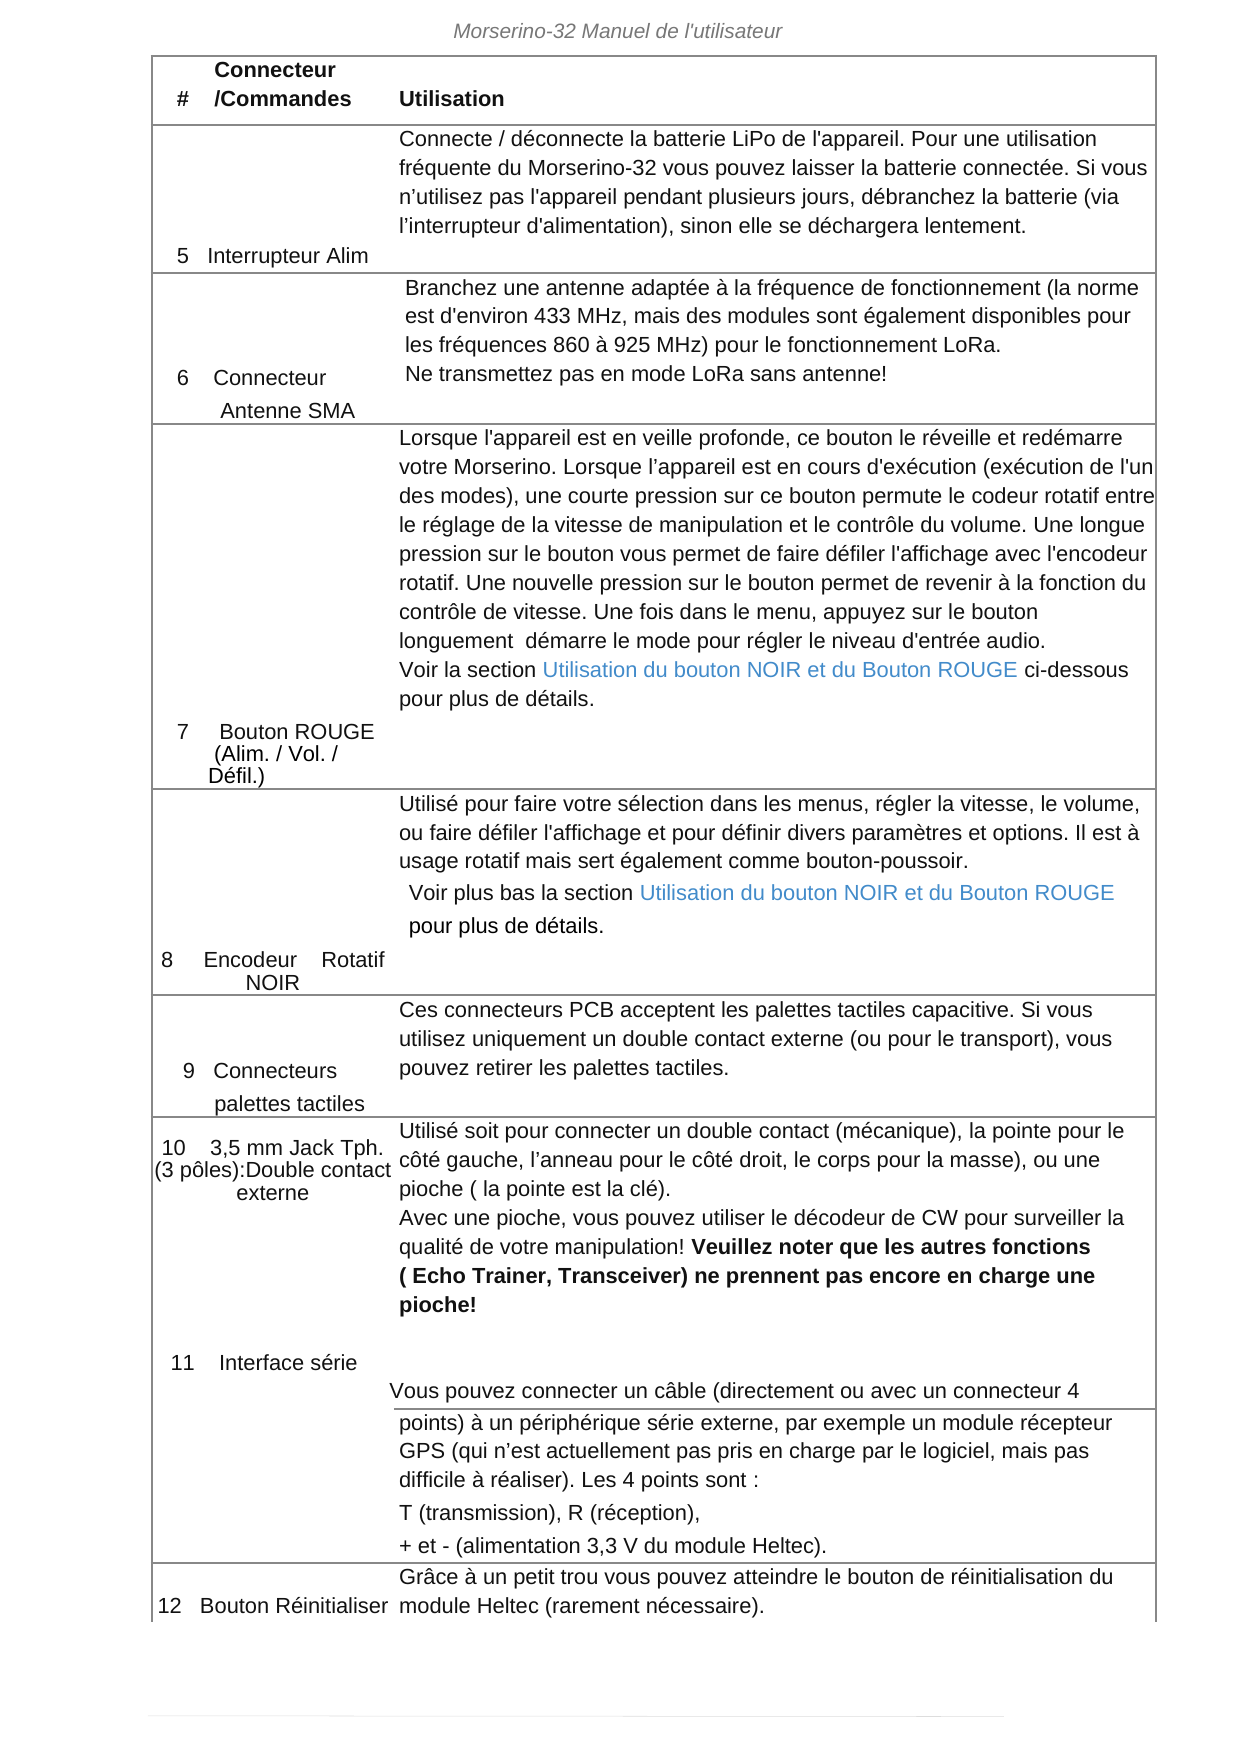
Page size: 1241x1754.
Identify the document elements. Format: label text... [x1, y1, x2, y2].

table_cell [208, 115, 394, 124]
table_cell palettes tactiles [208, 1084, 394, 1116]
table_cell [208, 1529, 394, 1562]
table_cell Lorsque l'appareil est en veille profonde, ce bouton le réveille et redémarre votre Morserino. Lorsque l’appareil est en cours d'exécution (exécution de l'un des modes), une courte pression sur ce bouton permute le codeur rotatif entre le réglage de la vitesse de manipulation et le contrôle du volume. Une longue pression sur le bouton vous permet de faire défiler l'affichage avec l'encodeur rotatif. Une nouvelle pression sur le bouton permet de revenir à la fonction du contrôle de vitesse. Une fois dans le menu, appuyez sur le bouton longuement démarre le mode pour régler le niveau d'entrée audio. Voir la section Utilisation du bouton NOIR et du Bouton ROUGE ci-dessous pour plus de détails. [394, 425, 1155, 743]
table_cell # [153, 57, 208, 115]
table_cell T (transmission), R (réception), [394, 1496, 1155, 1529]
table_header [152, 19, 208, 55]
table_cell [208, 1496, 394, 1529]
table_cell pour plus de détails. [403, 909, 1155, 942]
table_cell [394, 390, 1155, 423]
table_cell Utilisé pour faire votre sélection dans les menus, régler la vitesse, le volume, ou faire défiler l'affichage et pour définir divers paramètres et options. Il est à usage rotatif mais sert également comme bouton-poussoir. [394, 790, 1155, 994]
table_cell [394, 115, 1155, 124]
table_header Branchez une antenne adaptée à la fréquence de fonctionnement (la norme est d'environ 433 MHz, mais des modules sont également disponibles pour les fréquences 860 à 925 MHz) pour le fonctionnement LoRa. Ne transmettez pas en mode LoRa sans antenne! [400, 274, 1155, 390]
table_cell [153, 1205, 208, 1349]
table_cell Connecte / déconnecte la batterie LiPo de l'appareil. Pour une utilisation fréquente du Morserino-32 vous pouvez laisser la batterie connectée. Si vous n’utilisez pas l'appareil pendant plusieurs jours, débranchez la batterie (via l’interrupteur d'alimentation), sinon elle se déchargera lentement. [394, 126, 1155, 272]
table_cell [153, 1496, 208, 1529]
table_cell 11 Interface série Vous pouvez connecter un câble (directement ou avec un connecteur 4 [153, 1349, 1155, 1407]
table_cell [153, 1084, 208, 1116]
table_cell Utilisé soit pour connecter un double contact (mécanique), la pointe pour le côté gauche, l’anneau pour le côté droit, le corps pour la masse), ou une pioche ( la pointe est la clé). [394, 1118, 1155, 1204]
table_cell [394, 1084, 1155, 1116]
table_header [208, 19, 394, 55]
table_cell [153, 115, 208, 124]
table_cell points) à un périphérique série externe, par exemple un module récepteur GPS (qui n’est actuellement pas pris en charge par le logiciel, mais pas difficile à réaliser). Les 4 points sont : [394, 1410, 1155, 1496]
table_cell 8 Encodeur Rotatif NOIR [153, 790, 394, 994]
table_cell + et - (alimentation 3,3 V du module Heltec). [394, 1529, 1155, 1562]
table_cell [394, 274, 400, 390]
table_cell (Alim. / Vol. / Défil.) [208, 744, 394, 788]
table_cell Avec une pioche, vous pouvez utiliser le décodeur de CW pour surveiller la qualité de votre manipulation! Veuillez noter que les autres fonctions ( Echo Trainer, Transceiver) ne prennent pas encore en charge une pioche! [394, 1205, 1155, 1349]
table_cell [208, 1205, 394, 1349]
table_header Morserino-32 Manuel de l'utilisateur [394, 19, 1156, 55]
table_cell 12 Bouton Réinitialiser [153, 1564, 394, 1622]
table_cell [153, 1529, 208, 1562]
table_cell 7 Bouton ROUGE [153, 425, 394, 743]
table_cell [153, 390, 208, 423]
table_cell Ces connecteurs PCB acceptent les palettes tactiles capacitive. Si vous utilisez uniquement un double contact externe (ou pour le transport), vous pouvez retirer les palettes tactiles. [394, 996, 1155, 1083]
table_header Voir plus bas la section Utilisation du bouton NOIR et du Bouton ROUGE [403, 877, 1155, 909]
table_cell [153, 744, 208, 788]
table_cell Grâce à un petit trou vous pouvez atteindre le bouton de réinitialisation du module Heltec (rarement nécessaire). [394, 1564, 1155, 1622]
table_cell Utilisation [394, 57, 1155, 115]
table_cell 9 Connecteurs [153, 996, 394, 1083]
table_cell [394, 744, 1155, 788]
table_cell 10 3,5 mm Jack Tph. (3 pôles):Double contact externe [153, 1118, 394, 1204]
table_cell [153, 1408, 208, 1496]
table_cell Antenne SMA [208, 390, 394, 423]
table_cell Connecteur /Commandes [208, 57, 394, 115]
table_cell 5 Interrupteur Alim [153, 126, 394, 272]
table_cell [208, 1408, 394, 1496]
table_cell 6 Connecteur [153, 274, 394, 390]
